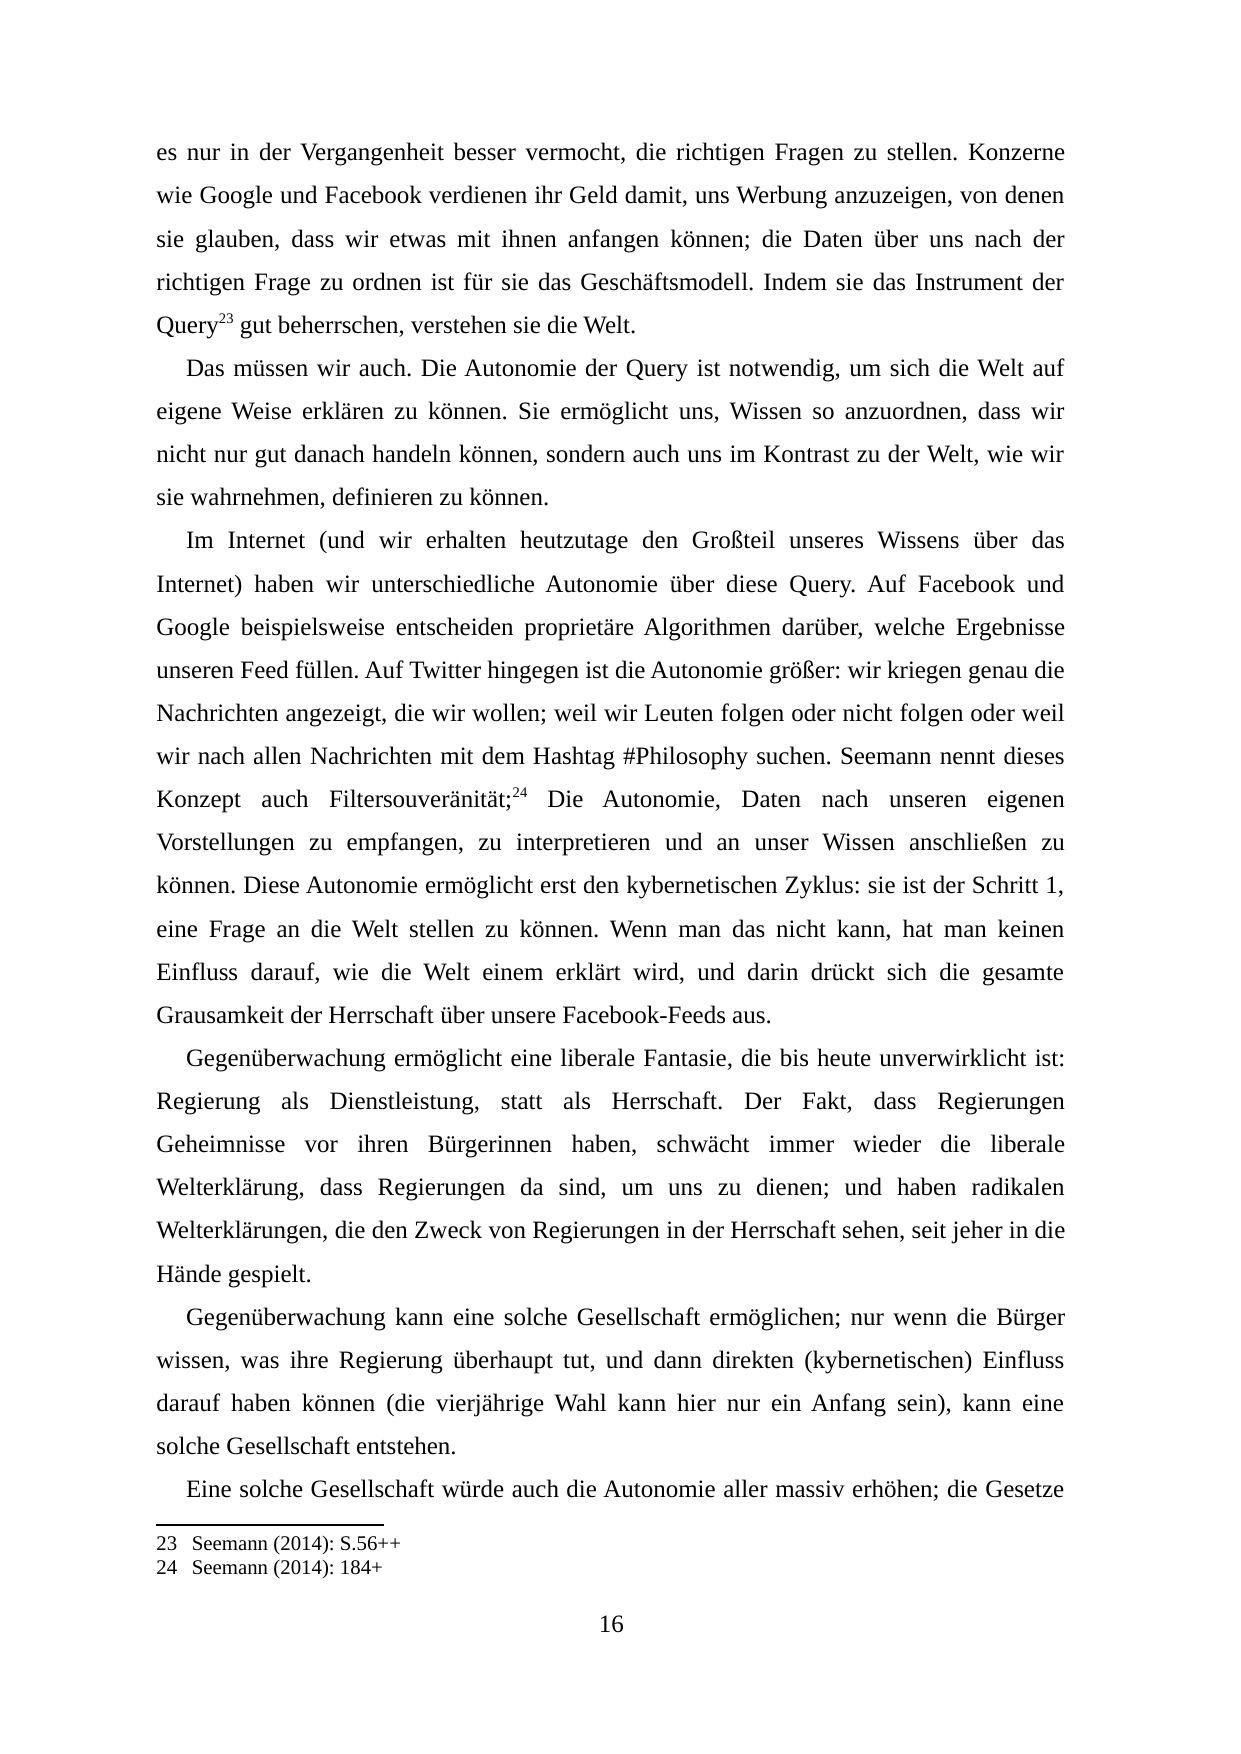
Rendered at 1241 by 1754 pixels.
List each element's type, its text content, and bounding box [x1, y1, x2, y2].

text Gegenüberwachung kann eine solche Gesellschaft ermöglichen; nur wenn die Bürger wissen, was ihre Regierung überhaupt tut, und dann direkten (kybernetischen) Einfluss darauf haben können (die vierjährige Wahl kann hier nur ein Anfang sein), kann eine solche Gesellschaft entstehen. [156, 1302, 1066, 1460]
text Eine solche Gesellschaft würde auch die Autonomie aller massiv erhöhen; die Gesetze [156, 1474, 1066, 1503]
text Im Internet (und wir erhalten heutzutage den Großteil unseres Wissens über das Internet) haben wir unterschiedliche Autonomie über diese Query. Auf Facebook und Google beispielsweise entscheiden proprietäre Algorithmen darüber, welche Ergebnisse unseren Feed füllen. Auf Twitter hingegen ist die Autonomie größer: wir kriegen genau die Nachrichten angezeigt, die wir wollen; weil wir Leuten folgen oder nicht folgen oder weil wir nach allen Nachrichten mit dem Hashtag #Philosophy suchen. Seemann nennt dieses Konzept auch Filtersouveränität; Die Autonomie, Daten nach unseren eigenen Vorstellungen zu empfangen, zu interpretieren und an unser Wissen anschließen zu können. Diese Autonomie ermöglicht erst den kybernetischen Zyklus: sie ist der Schritt 1, eine Frage an die Welt stellen zu können. Wenn man das nicht kann, hat man keinen Einfluss darauf, wie die Welt einem erklärt wird, und darin drückt sich die gesamte Grausamkeit der Herrschaft über unsere Facebook-Feeds aus. [156, 526, 1066, 1029]
text Seemann (2014): S.56++ [156, 1531, 1066, 1555]
text Seemann (2014): 184+ [156, 1555, 1066, 1579]
text es nur in der Vergangenheit besser vermocht, die richtigen Fragen zu stellen. Konzerne wie Google und Facebook verdienen ihr Geld damit, uns Werbung anzuzeigen, von denen sie glauben, dass wir etwas mit ihnen anfangen können; die Daten über uns nach der richtigen Frage zu ordnen ist für sie das Geschäftsmodell. Indem sie das Instrument der Query gut beherrschen, verstehen sie die Welt. [156, 137, 1066, 339]
text Das müssen wir auch. Die Autonomie der Query ist notwendig, um sich die Welt auf eigene Weise erklären zu können. Sie ermöglicht uns, Wissen so anzuordnen, dass wir nicht nur gut danach handeln können, sondern auch uns im Kontrast zu der Welt, wie wir sie wahrnehmen, definieren zu können. [156, 353, 1066, 511]
text Gegenüberwachung ermöglicht eine liberale Fantasie, die bis heute unverwirklicht ist: Regierung als Dienstleistung, statt als Herrschaft. Der Fakt, dass Regierungen Geheimnisse vor ihren Bürgerinnen haben, schwächt immer wieder die liberale Welterklärung, dass Regierungen da sind, um uns zu dienen; und haben radikalen Welterklärungen, die den Zweck von Regierungen in der Herrschaft sehen, seit jeher in die Hände gespielt. [156, 1043, 1066, 1287]
